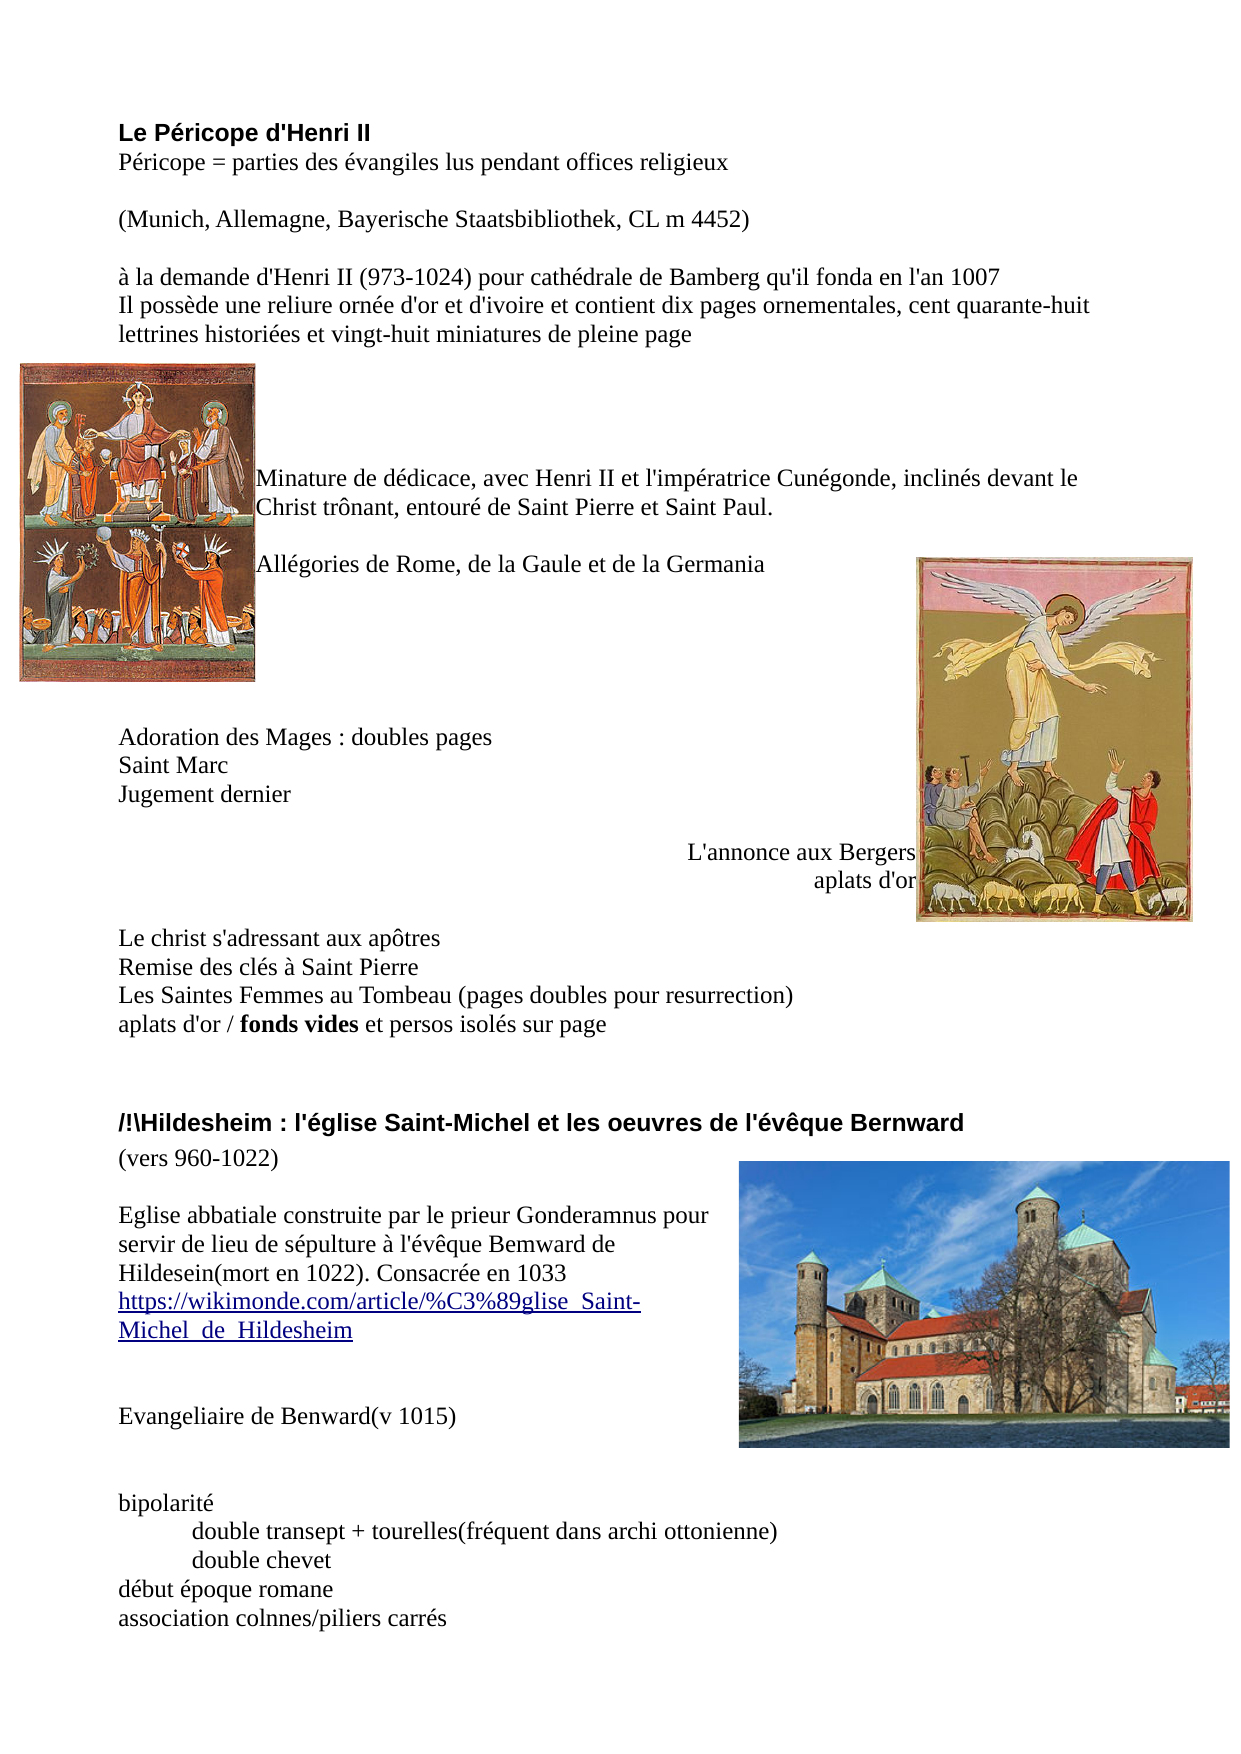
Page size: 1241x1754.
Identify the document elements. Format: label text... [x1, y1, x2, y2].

text début époque romane [118, 1574, 1122, 1603]
text Evangeliaire de Benward(v 1015) [118, 1401, 738, 1430]
text Les Saintes Femmes au Tombeau (pages doubles pour resurrection) [118, 980, 1122, 1009]
text Eglise abbatiale construite par le prieur Gonderamnus pour servir de lieu de sépulture à l'évêque Bemward de Hildesein(mort en 1022). Consacrée en 1033 [118, 1200, 738, 1286]
text (vers 960-1022) [118, 1143, 1122, 1171]
text Minature de dédicace, avec Henri II et l'impératrice Cunégonde, inclinés devant le Christ trônant, entouré de Saint Pierre et Saint Paul. [256, 463, 1122, 520]
subtitle Le Péricope d'Henri II [118, 118, 1122, 147]
text bipolarité [118, 1488, 1122, 1516]
text double chevet [118, 1545, 1122, 1574]
text Jugement dernier [118, 779, 916, 808]
picture [916, 557, 1193, 922]
text Allégories de Rome, de la Gaule et de la Germania [256, 549, 1122, 578]
text double transept + tourelles(fréquent dans archi ottonienne) [118, 1516, 1122, 1545]
text aplats d'or / fonds vides et persos isolés sur page [118, 1009, 1122, 1038]
text Adoration des Mages : doubles pages [118, 722, 916, 750]
text L'annonce aux Bergers [118, 837, 916, 865]
picture [738, 1161, 1230, 1448]
text Il possède une reliure ornée d'or et d'ivoire et contient dix pages ornementales, cent quarante-huit lettrines historiées et vingt-huit miniatures de pleine page [118, 290, 1122, 348]
text Le christ s'adressant aux apôtres [118, 923, 1122, 952]
text (Munich, Allemagne, Bayerische Staatsbibliothek, CL m 4452) [118, 204, 1122, 233]
text association colnnes/piliers carrés [118, 1603, 1122, 1631]
text à la demande d'Henri II (973-1024) pour cathédrale de Bamberg qu'il fonda en l'an 1007 [118, 262, 1122, 290]
text https://wikimonde.com/article/%C3%89glise_Saint-Michel_de_Hildesheim [118, 1286, 738, 1344]
text Saint Marc [118, 750, 916, 779]
text aplats d'or [118, 865, 916, 894]
text Péricope = parties des évangiles lus pendant offices religieux [118, 147, 1122, 175]
text Remise des clés à Saint Pierre [118, 952, 1122, 980]
picture [19, 363, 256, 682]
subtitle /!\Hildesheim : l'église Saint-Michel et les oeuvres de l'évêque Bernward [118, 1108, 1122, 1136]
